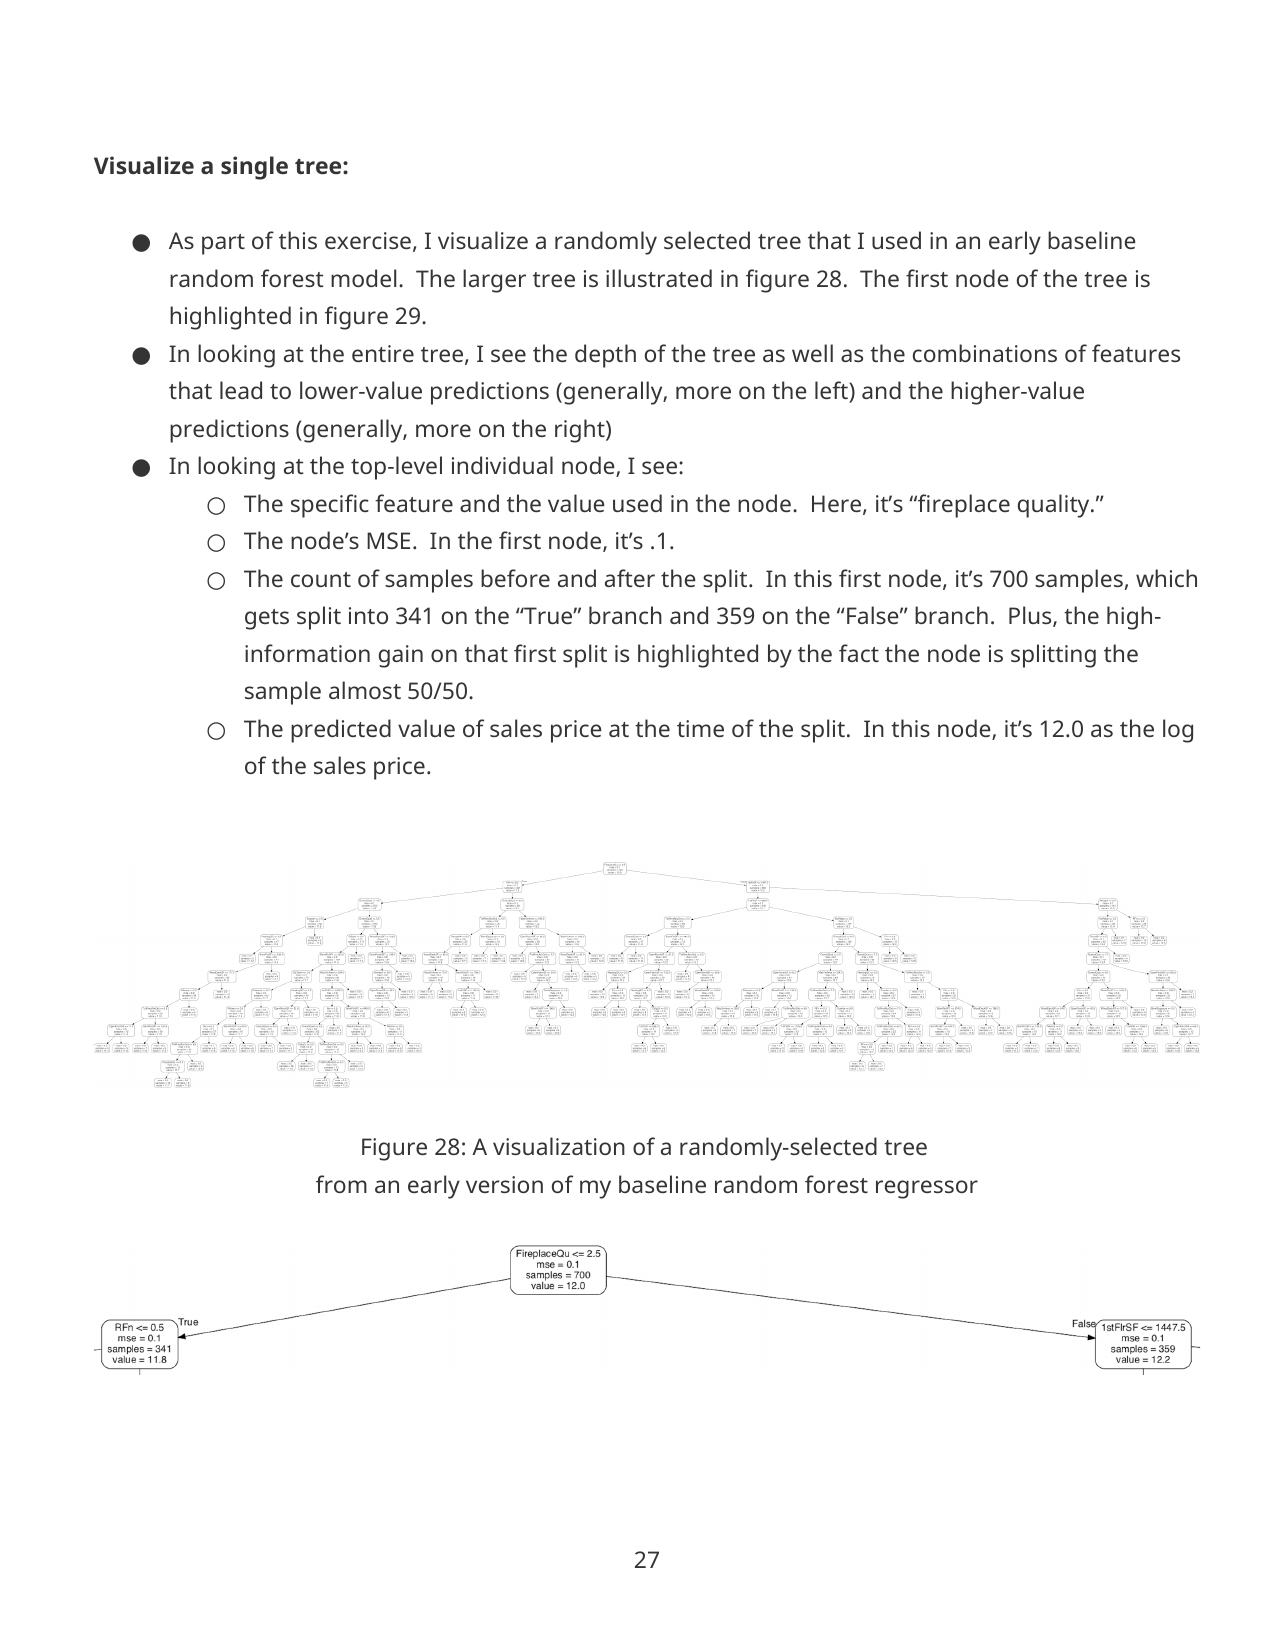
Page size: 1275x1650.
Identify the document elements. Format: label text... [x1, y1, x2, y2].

list The count of samples before and after the split. In this first node, it’s 700 samples, which gets split into 341 on the “True” branch and 359 on the “False” branch. Plus, the high-information gain on that first split is highlighted by the fact the node is splitting the sample almost 50/50. [206, 562, 1200, 706]
list The specific feature and the value used in the node. Here, it’s “fireplace quality.” [206, 487, 1200, 519]
picture [93, 1243, 1200, 1375]
list As part of this exercise, I visualize a randomly selected tree that I used in an early baseline random forest model. The larger tree is illustrated in figure 28. The first node of the tree is highlighted in figure 29. [131, 225, 1200, 331]
text Figure 28: A visualization of a randomly-selected tree from an early version of my baseline random forest regressor [94, 1131, 1200, 1200]
list In looking at the top-level individual node, I see: [131, 450, 1200, 481]
list The node’s MSE. In the first node, it’s .1. [206, 525, 1200, 556]
text Visualize a single tree: [94, 150, 1200, 181]
picture [93, 862, 1200, 1088]
list In looking at the entire tree, I see the depth of the tree as well as the combinations of features that lead to lower-value predictions (generally, more on the left) and the higher-value predictions (generally, more on the right) [131, 337, 1200, 444]
list The predicted value of sales price at the time of the split. In this node, it’s 12.0 as the log of the sales price. [206, 712, 1200, 781]
